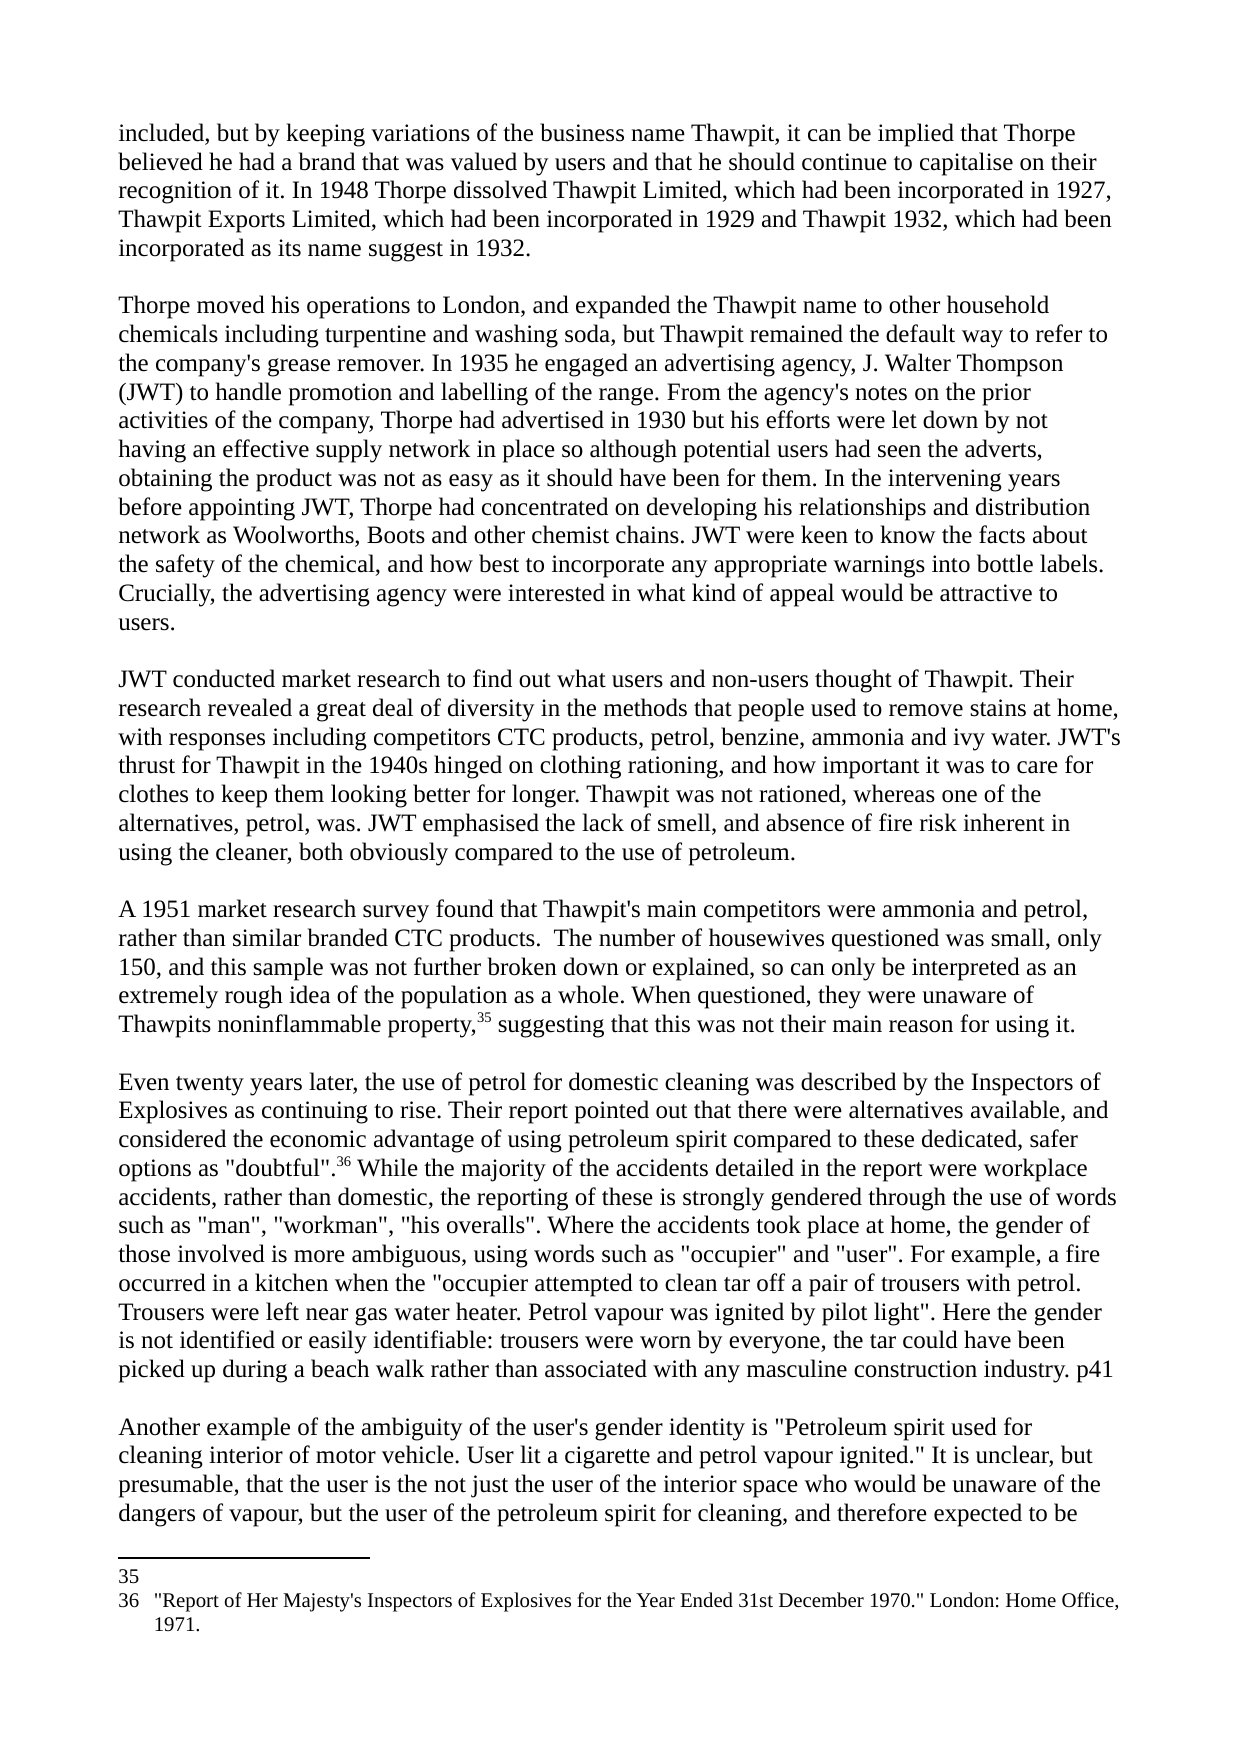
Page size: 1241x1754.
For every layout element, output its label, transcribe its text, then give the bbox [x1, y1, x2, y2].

text JWT conducted market research to find out what users and non-users thought of Thawpit. Their research revealed a great deal of diversity in the methods that people used to remove stains at home, with responses including competitors CTC products, petrol, benzine, ammonia and ivy water. JWT's thrust for Thawpit in the 1940s hinged on clothing rationing, and how important it was to care for clothes to keep them looking better for longer. Thawpit was not rationed, whereas one of the alternatives, petrol, was. JWT emphasised the lack of smell, and absence of fire risk inherent in using the cleaner, both obviously compared to the use of petroleum. [118, 664, 1122, 866]
text "Report of Her Majesty's Inspectors of Explosives for the Year Ended 31st December 1970." London: Home Office, 1971. [118, 1588, 1122, 1636]
text included, but by keeping variations of the business name Thawpit, it can be implied that Thorpe believed he had a brand that was valued by users and that he should continue to capitalise on their recognition of it. In 1948 Thorpe dissolved Thawpit Limited, which had been incorporated in 1927, Thawpit Exports Limited, which had been incorporated in 1929 and Thawpit 1932, which had been incorporated as its name suggest in 1932. [118, 118, 1122, 262]
text Thorpe moved his operations to London, and expanded the Thawpit name to other household chemicals including turpentine and washing soda, but Thawpit remained the default way to refer to the company's grease remover. In 1935 he engaged an advertising agency, J. Walter Thompson (JWT) to handle promotion and labelling of the range. From the agency's notes on the prior activities of the company, Thorpe had advertised in 1930 but his efforts were let down by not having an effective supply network in place so although potential users had seen the adverts, obtaining the product was not as easy as it should have been for them. In the intervening years before appointing JWT, Thorpe had concentrated on developing his relationships and distribution network as Woolworths, Boots and other chemist chains. JWT were keen to know the facts about the safety of the chemical, and how best to incorporate any appropriate warnings into bottle labels. Crucially, the advertising agency were interested in what kind of appeal would be attractive to users. [118, 291, 1122, 636]
text A 1951 market research survey found that Thawpit's main competitors were ammonia and petrol, rather than similar branded CTC products. The number of housewives questioned was small, only 150, and this sample was not further broken down or explained, so can only be interpreted as an extremely rough idea of the population as a whole. When questioned, they were unaware of Thawpits noninflammable property, suggesting that this was not their main reason for using it. [118, 894, 1122, 1038]
text Even twenty years later, the use of petrol for domestic cleaning was described by the Inspectors of Explosives as continuing to rise. Their report pointed out that there were alternatives available, and considered the economic advantage of using petroleum spirit compared to these dedicated, safer options as "doubtful". While the majority of the accidents detailed in the report were workplace accidents, rather than domestic, the reporting of these is strongly gendered through the use of words such as "man", "workman", "his overalls". Where the accidents took place at home, the gender of those involved is more ambiguous, using words such as "occupier" and "user". For example, a fire occurred in a kitchen when the "occupier attempted to clean tar off a pair of trousers with petrol. Trousers were left near gas water heater. Petrol vapour was ignited by pilot light". Here the gender is not identified or easily identifiable: trousers were worn by everyone, the tar could have been picked up during a beach walk rather than associated with any masculine construction industry. p41 [118, 1067, 1122, 1383]
text Another example of the ambiguity of the user's gender identity is "Petroleum spirit used for cleaning interior of motor vehicle. User lit a cigarette and petrol vapour ignited." It is unclear, but presumable, that the user is the not just the user of the interior space who would be unaware of the dangers of vapour, but the user of the petroleum spirit for cleaning, and therefore expected to be [118, 1412, 1122, 1527]
